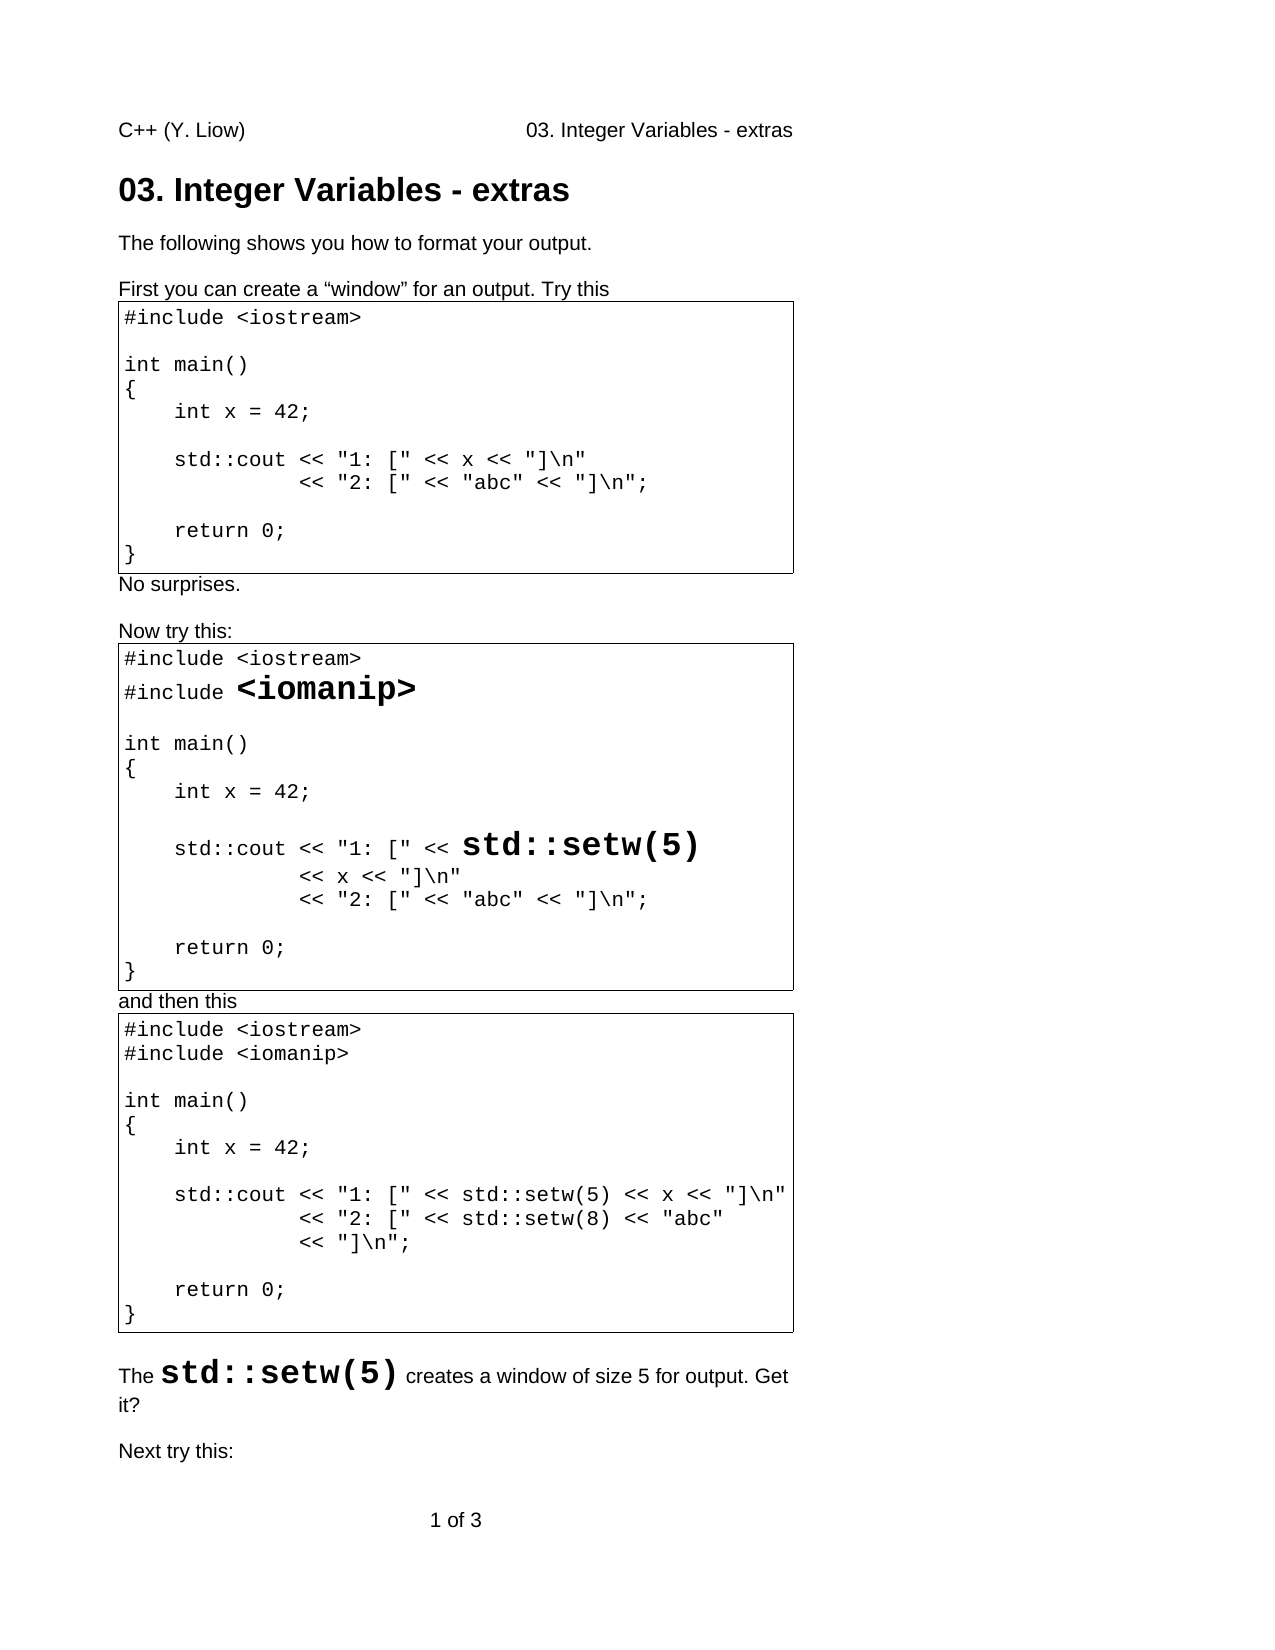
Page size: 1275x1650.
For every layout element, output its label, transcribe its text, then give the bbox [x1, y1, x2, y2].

text and then this [118, 991, 793, 1013]
text First you can create a “window” for an output. Try this [118, 278, 793, 301]
text No surprises. [118, 574, 793, 596]
table_header #include <iostream> #include <iomanip> int main() { int x = 42; std::cout << "1: [" << std::setw(5) << x << "]\n" << "2: [" << std::setw(8) << "abc" << "]\n"; return 0; } [119, 1014, 793, 1332]
text Now try this: [118, 619, 793, 642]
table_header #include <iostream> int main() { int x = 42; std::cout << "1: [" << x << "]\n" << "2: [" << "abc" << "]\n"; return 0; } [119, 302, 793, 573]
text Next try this: [118, 1440, 793, 1463]
table_header #include <iostream> #include <iomanip> int main() { int x = 42; std::cout << "1: [" << std::setw(5) << x << "]\n" << "2: [" << "abc" << "]\n"; return 0; } [119, 644, 793, 990]
text The following shows you how to format your output. [118, 231, 793, 254]
text The std::setw(5) creates a window of size 5 for output. Get it? [118, 1355, 793, 1416]
text 03. Integer Variables - extras [118, 171, 793, 208]
